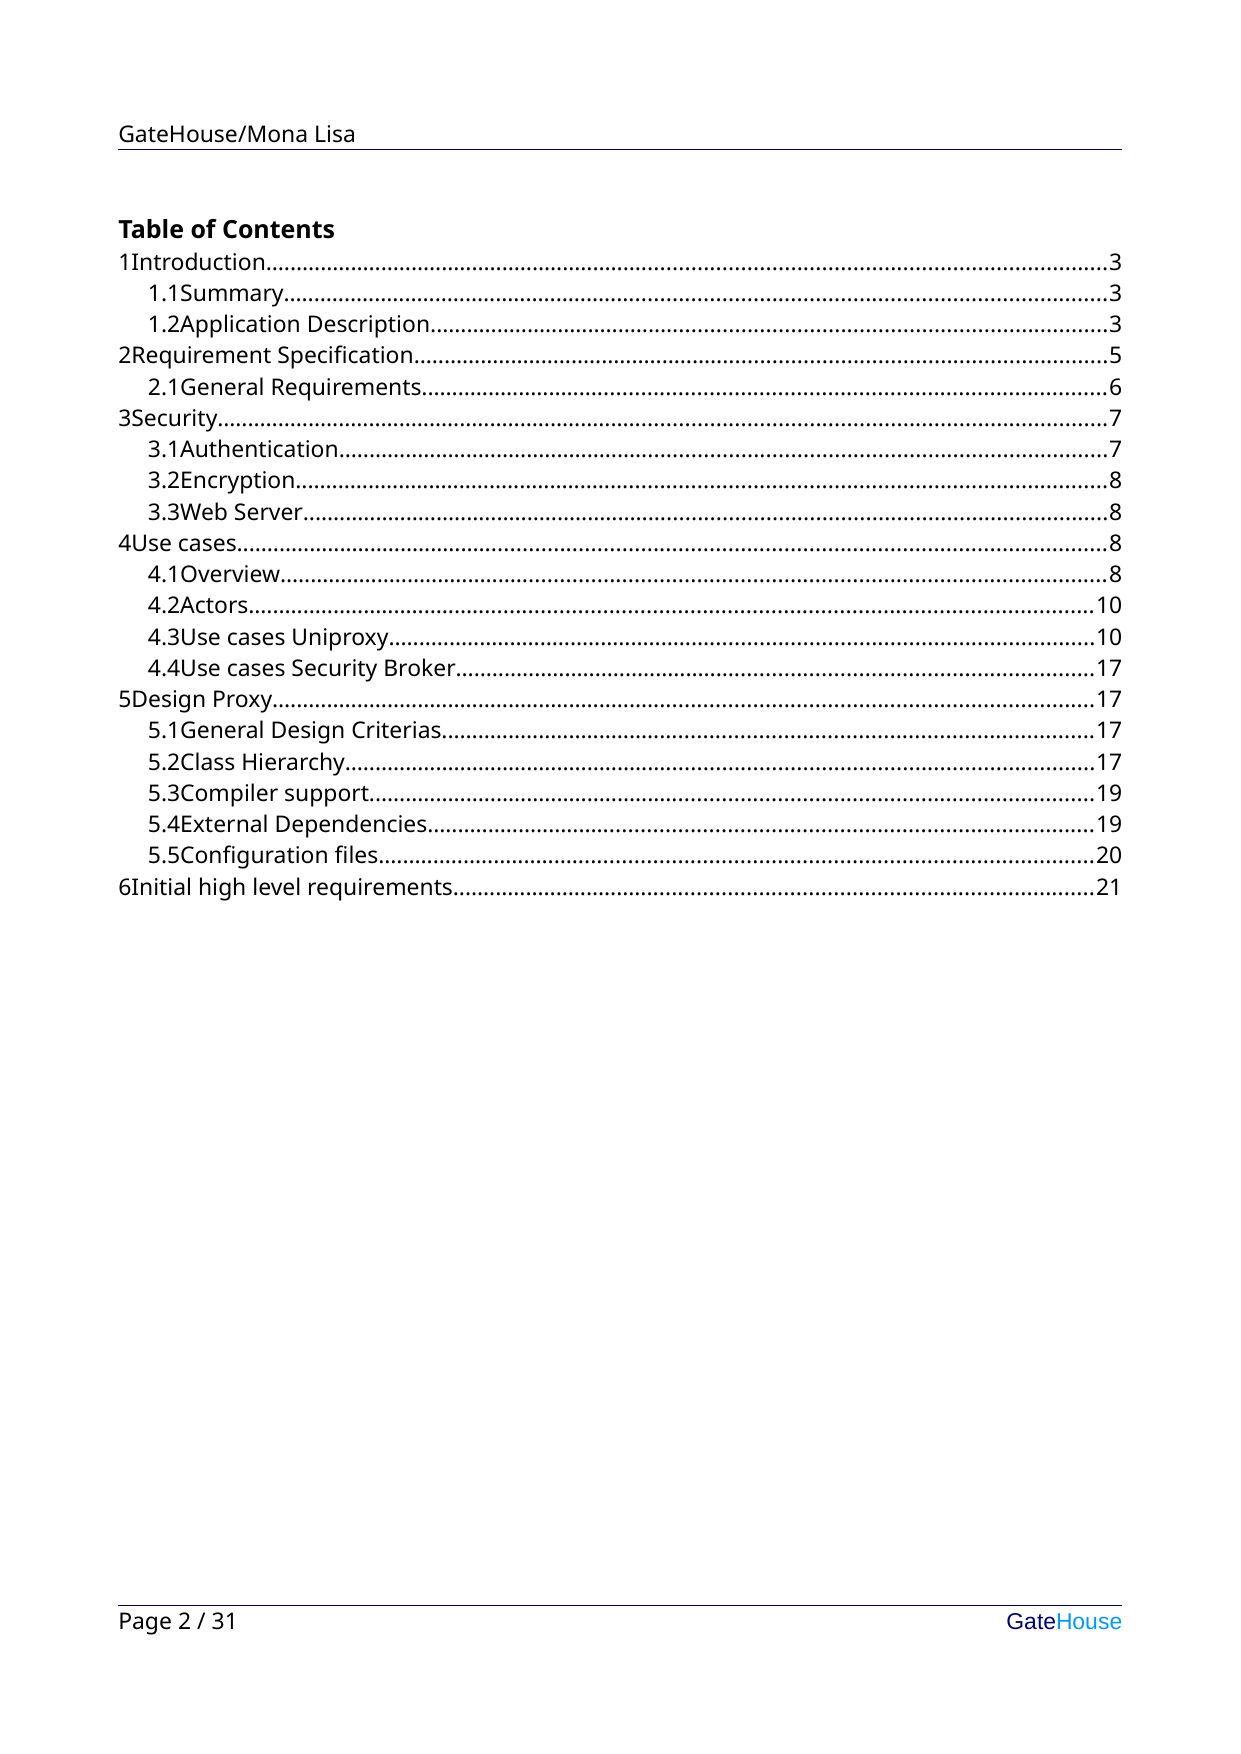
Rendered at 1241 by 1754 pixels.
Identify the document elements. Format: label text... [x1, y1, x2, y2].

text 3Security 7 [118, 402, 1122, 433]
text 5Design Proxy 17 [118, 683, 1122, 714]
text 5.3Compiler support 19 [148, 777, 1122, 808]
text 5.5Configuration files 20 [148, 839, 1122, 871]
text 6Initial high level requirements 21 [118, 871, 1122, 902]
text 3.2Encryption 8 [148, 464, 1122, 496]
text 5.1General Design Criterias 17 [148, 714, 1122, 746]
text 5.2Class Hierarchy 17 [148, 746, 1122, 777]
text 3.3Web Server 8 [148, 496, 1122, 527]
subtitle Table of Contents [118, 211, 1122, 246]
text 3.1Authentication 7 [148, 433, 1122, 464]
text 1.2Application Description 3 [148, 308, 1122, 339]
text 5.4External Dependencies 19 [148, 808, 1122, 839]
text 2Requirement Specification 5 [118, 339, 1122, 371]
text 4.4Use cases Security Broker 17 [148, 652, 1122, 683]
text 4.2Actors 10 [148, 589, 1122, 621]
text 4Use cases 8 [118, 527, 1122, 558]
text 1.1Summary 3 [148, 277, 1122, 308]
text 4.1Overview 8 [148, 558, 1122, 589]
text 2.1General Requirements 6 [148, 371, 1122, 402]
text 4.3Use cases Uniproxy 10 [148, 621, 1122, 652]
text 1Introduction 3 [118, 246, 1122, 277]
